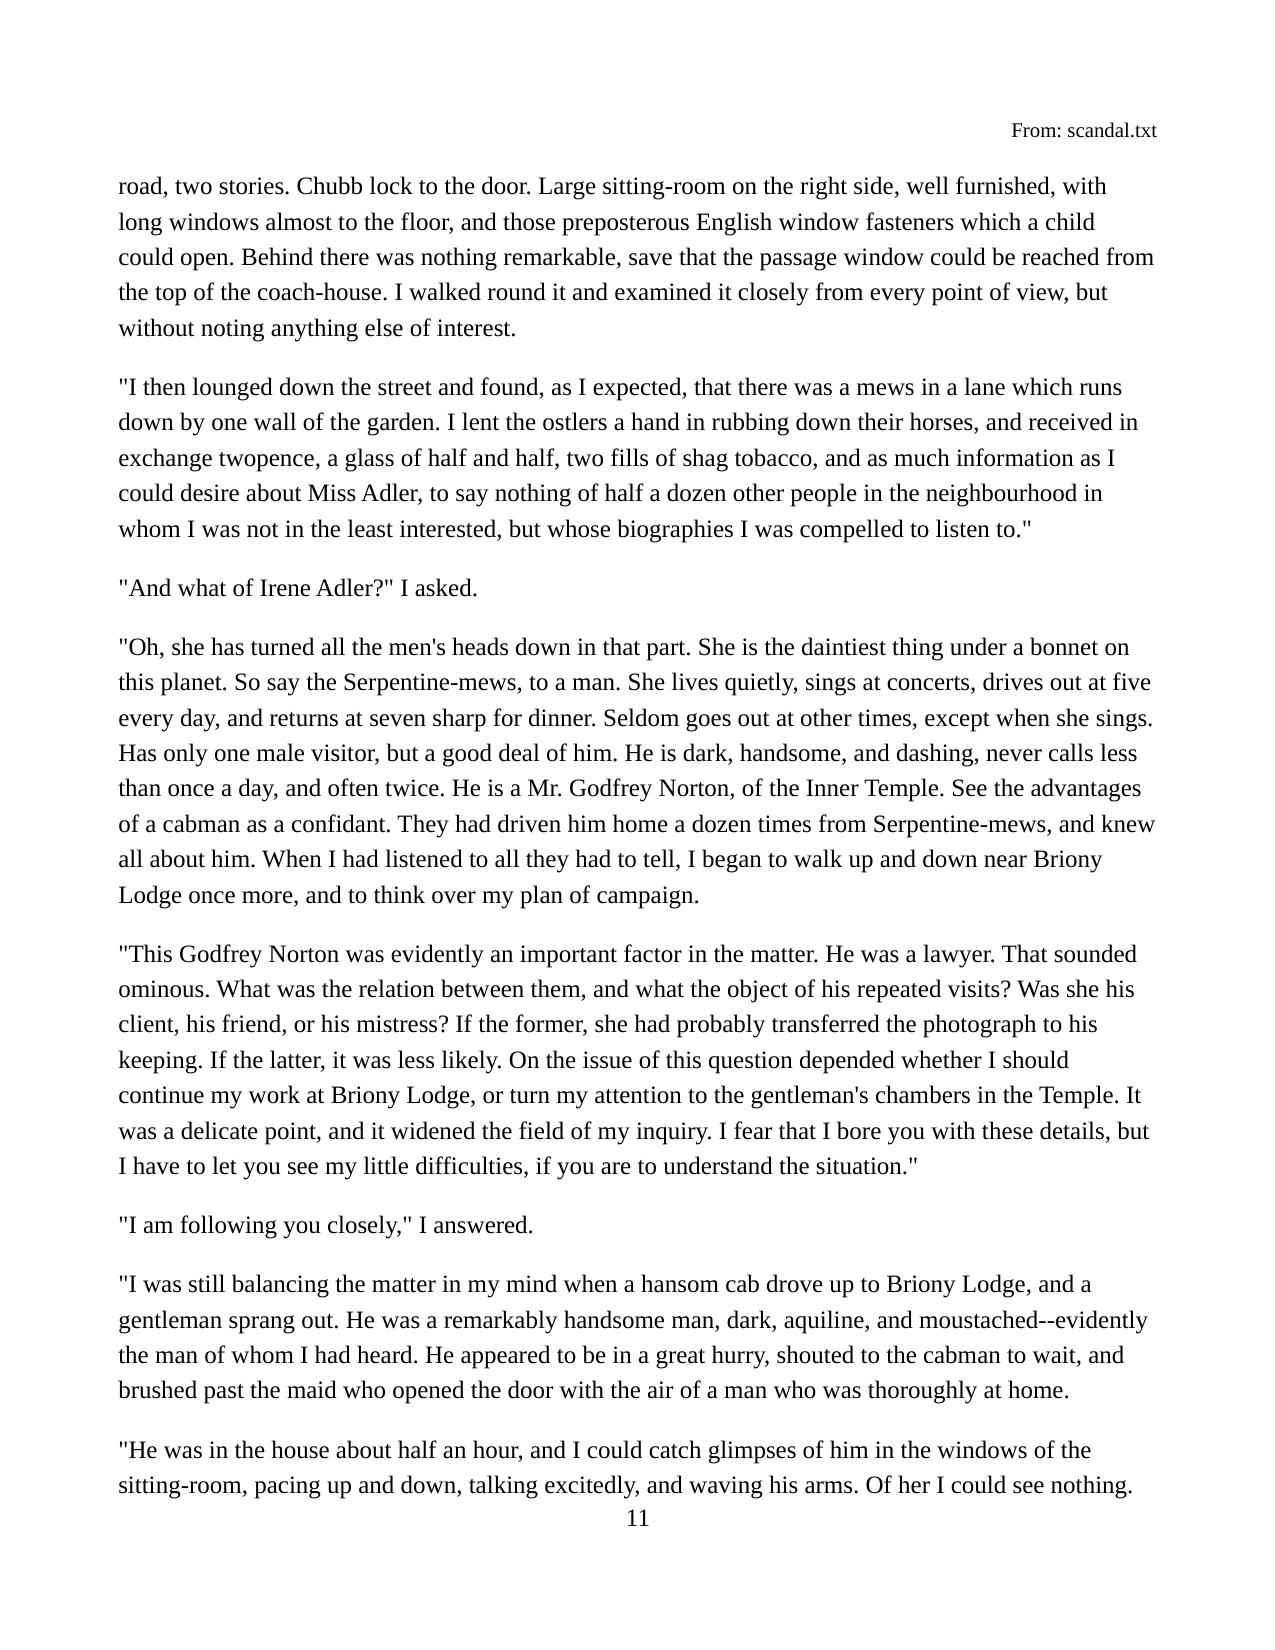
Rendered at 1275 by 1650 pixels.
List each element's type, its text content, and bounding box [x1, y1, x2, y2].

text "Oh, she has turned all the men's heads down in that part. She is the daintiest thing under a bonnet on this planet. So say the Serpentine-mews, to a man. She lives quietly, sings at concerts, drives out at five every day, and returns at seven sharp for dinner. Seldom goes out at other times, except when she sings. Has only one male visitor, but a good deal of him. He is dark, handsome, and dashing, never calls less than once a day, and often twice. He is a Mr. Godfrey Norton, of the Inner Temple. See the advantages of a cabman as a confidant. They had driven him home a dozen times from Serpentine-mews, and knew all about him. When I had listened to all they had to tell, I began to walk up and down near Briony Lodge once more, and to think over my plan of campaign. [118, 627, 1157, 910]
text "I am following you closely," I answered. [118, 1205, 1157, 1241]
text "And what of Irene Adler?" I asked. [118, 568, 1157, 603]
text road, two stories. Chubb lock to the door. Large sitting-room on the right side, well furnished, with long windows almost to the floor, and those preposterous English window fasteners which a child could open. Behind there was nothing remarkable, save that the passage window could be reached from the top of the coach-house. I walked round it and examined it closely from every point of view, but without noting anything else of interest. [118, 166, 1157, 343]
text "I was still balancing the matter in my mind when a hansom cab drove up to Briony Lodge, and a gentleman sprang out. He was a remarkably handsome man, dark, aquiline, and moustached--evidently the man of whom I had heard. He appeared to be in a great hurry, shouted to the cabman to wait, and brushed past the maid who opened the door with the air of a man who was thoroughly at home. [118, 1264, 1157, 1406]
text "This Godfrey Norton was evidently an important factor in the matter. He was a lawyer. That sounded ominous. What was the relation between them, and what the object of his repeated visits? Was she his client, his friend, or his mistress? If the former, she had probably transferred the photograph to his keeping. If the latter, it was less likely. On the issue of this question depended whether I should continue my work at Briony Lodge, or turn my attention to the gentleman's chambers in the Temple. It was a delicate point, and it widened the field of my inquiry. I fear that I bore you with these details, but I have to let you see my little difficulties, if you are to understand the situation." [118, 934, 1157, 1182]
text "He was in the house about half an hour, and I could catch glimpses of him in the windows of the sitting-room, pacing up and down, talking excitedly, and waving his arms. Of her I could see nothing. [118, 1430, 1157, 1501]
text "I then lounged down the street and found, as I expected, that there was a mews in a lane which runs down by one wall of the garden. I lent the ostlers a hand in rubbing down their horses, and received in exchange twopence, a glass of half and half, two fills of shag tobacco, and as much information as I could desire about Miss Adler, to say nothing of half a dozen other people in the neighbourhood in whom I was not in the least interested, but whose biographies I was compelled to listen to." [118, 367, 1157, 544]
